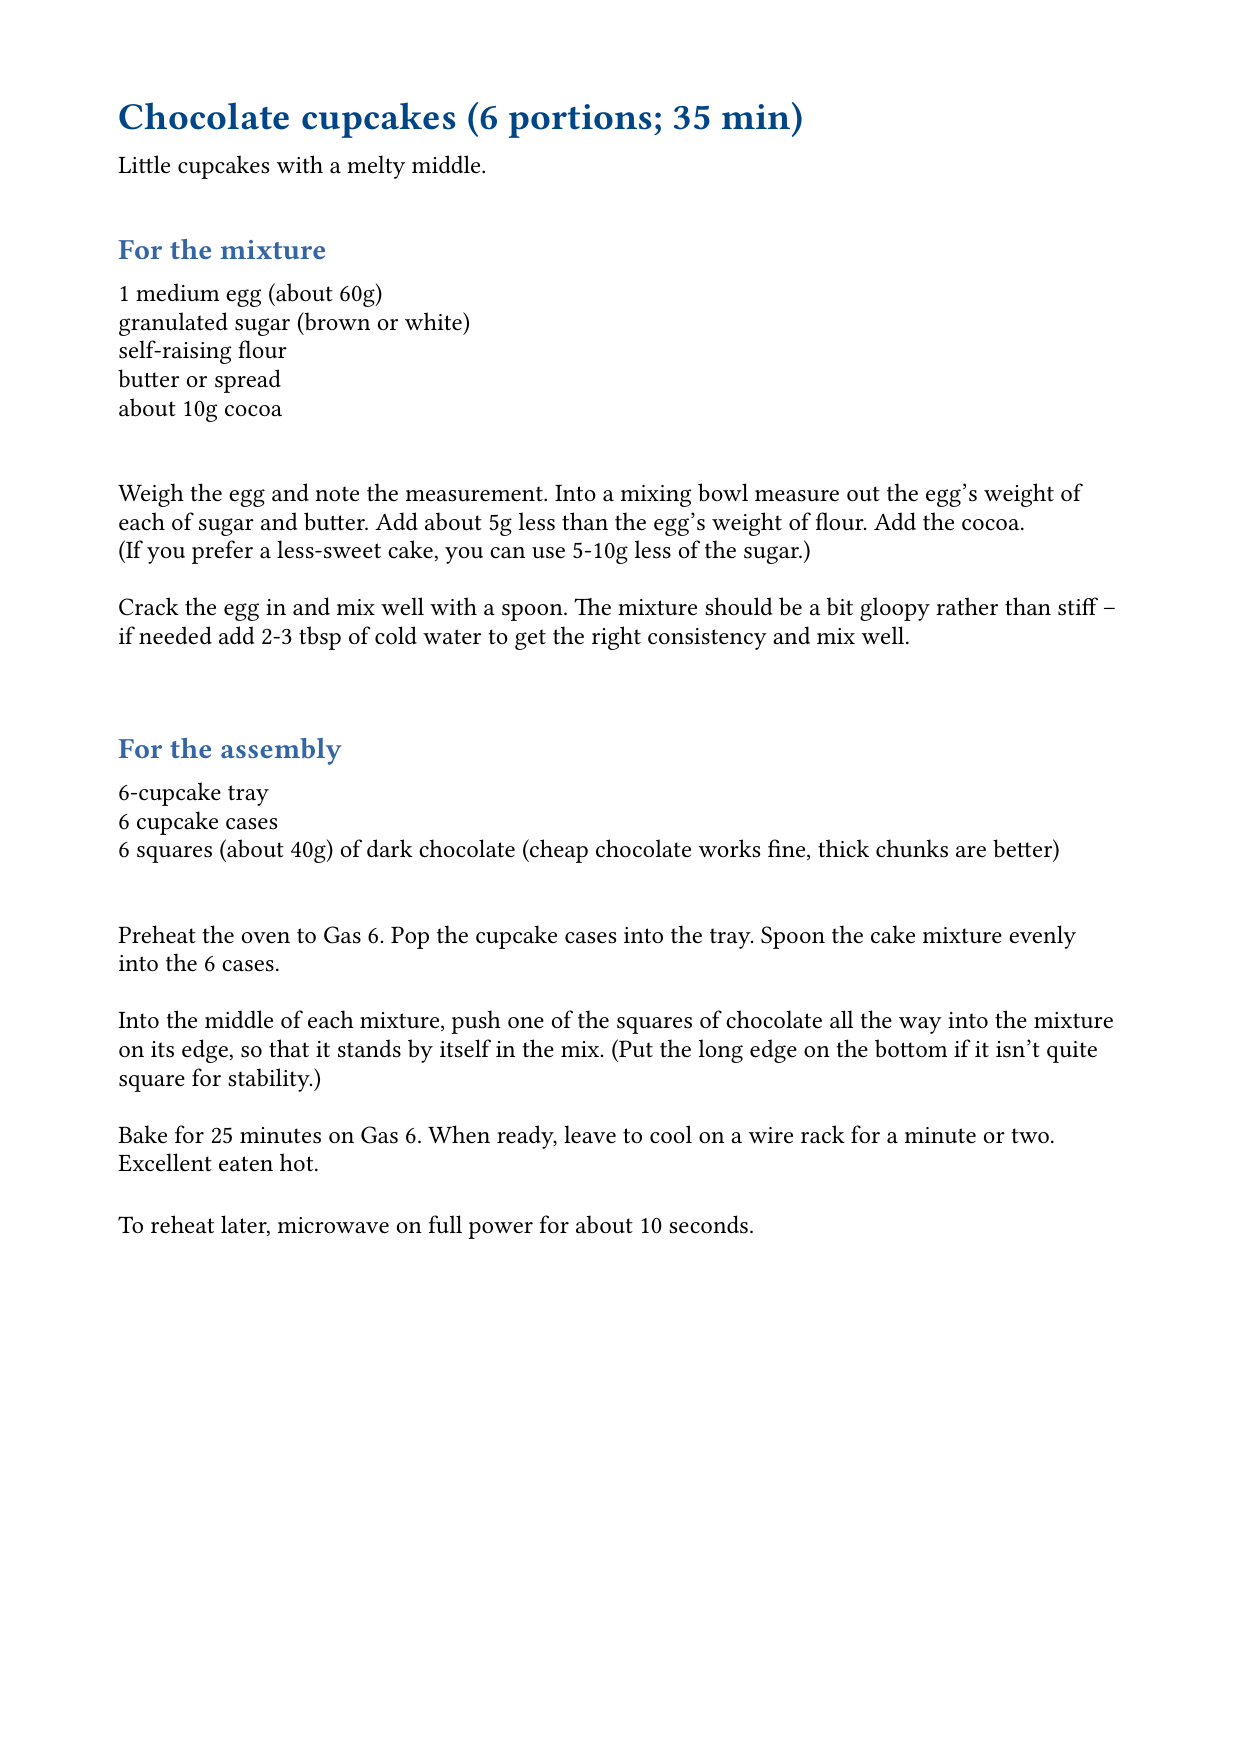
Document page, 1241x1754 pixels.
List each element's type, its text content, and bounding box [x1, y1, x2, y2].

text 6 squares (about 40g) of dark chocolate (cheap chocolate works fine, thick chunks are better) [118, 835, 1122, 864]
text 1 medium egg (about 60g) [118, 279, 1122, 308]
text 6-cupcake tray [118, 778, 1122, 807]
text To reheat later, microwave on full power for about 10 seconds. [118, 1211, 1122, 1239]
text Little cupcakes with a melty middle. [118, 152, 1122, 180]
subtitle For the assembly [118, 732, 1122, 766]
text Crack the egg in and mix well with a spoon. The mixture should be a bit gloopy rather than stiff – if needed add 2-3 tbsp of cold water to get the right consistency and mix well. [118, 593, 1122, 650]
text Weigh the egg and note the measurement. Into a mixing bowl measure out the egg’s weight of each of sugar and butter. Add about 5g less than the egg’s weight of flour. Add the cocoa. [118, 479, 1122, 536]
text Preheat the oven to Gas 6. Pop the cupcake cases into the tray. Spoon the cake mixture evenly into the 6 cases. [118, 921, 1122, 978]
text self-raising flour [118, 336, 1122, 365]
text granulated sugar (brown or white) [118, 308, 1122, 336]
subtitle For the mixture [118, 234, 1122, 267]
text about 10g cocoa [118, 393, 1122, 422]
text butter or spread [118, 365, 1122, 393]
text Into the middle of each mixture, push one of the squares of chocolate all the way into the mixture on its edge, so that it stands by itself in the mix. (Put the long edge on the bottom if it isn’t quite square for stability.) [118, 1007, 1122, 1092]
subtitle Chocolate cupcakes (6 portions; 35 min) [118, 96, 1122, 139]
text Bake for 25 minutes on Gas 6. When ready, leave to cool on a wire rack for a minute or two. Excellent eaten hot. [118, 1121, 1122, 1178]
text 6 cupcake cases [118, 807, 1122, 835]
text (If you prefer a less-sweet cake, you can use 5-10g less of the sugar.) [118, 536, 1122, 565]
